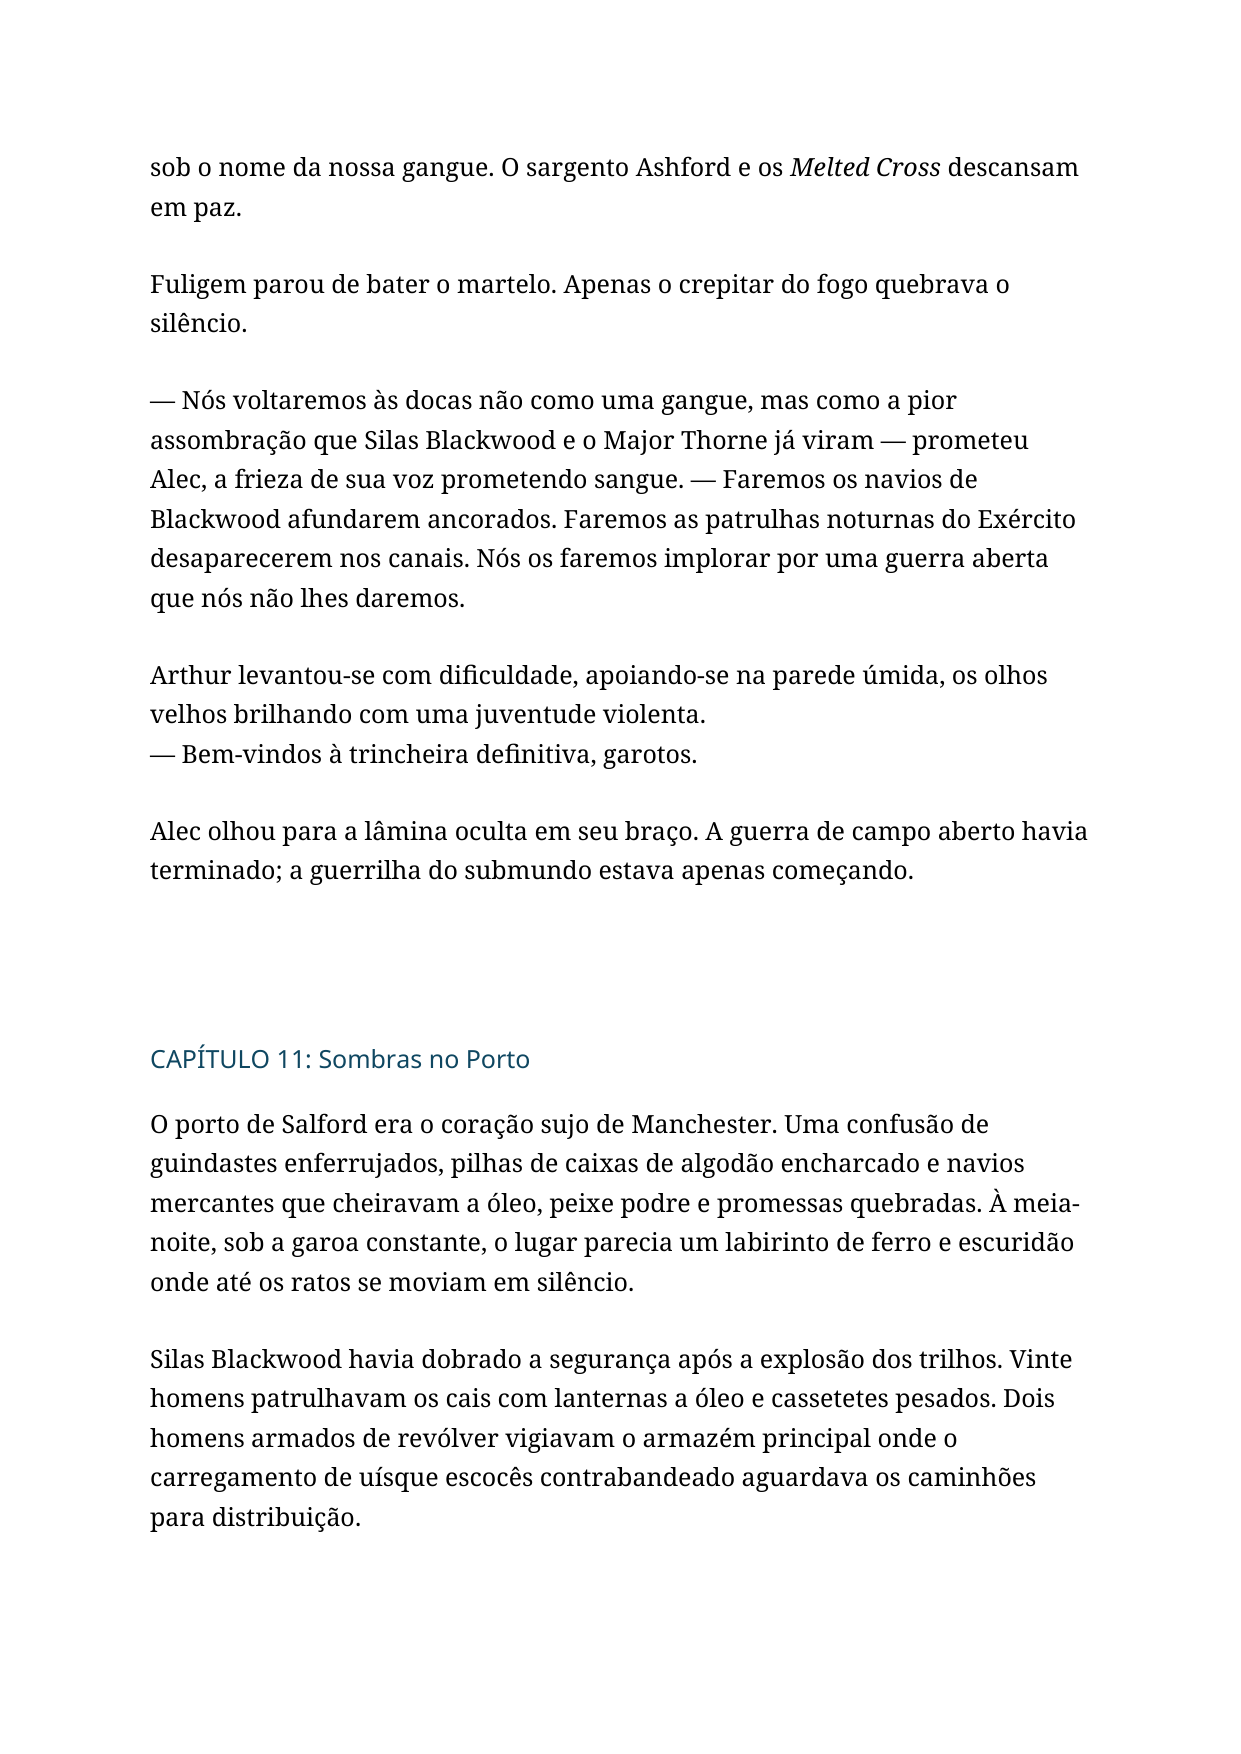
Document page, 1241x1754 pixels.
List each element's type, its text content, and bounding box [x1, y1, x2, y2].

text Fuligem parou de bater o martelo. Apenas o crepitar do fogo quebrava o silêncio. [150, 266, 1090, 340]
text O porto de Salford era o coração sujo de Manchester. Uma confusão de guindastes enferrujados, pilhas de caixas de algodão encharcado e navios mercantes que cheiravam a óleo, peixe podre e promessas quebradas. À meia-noite, sob a garoa constante, o lugar parecia um labirinto de ferro e escuridão onde até os ratos se moviam em silêncio. [150, 1106, 1090, 1298]
text Arthur levantou-se com dificuldade, apoiando-se na parede úmida, os olhos velhos brilhando com uma juventude violenta. — Bem-vindos à trincheira definitiva, garotos. [150, 657, 1090, 770]
text Alec olhou para a lâmina oculta em seu braço. A guerra de campo aberto havia terminado; a guerrilha do submundo estava apenas começando. [150, 813, 1090, 887]
text Silas Blackwood havia dobrado a segurança após a explosão dos trilhos. Vinte homens patrulhavam os cais com lanternas a óleo e cassetetes pesados. Dois homens armados de revólver vigiavam o armazém principal onde o carregamento de uísque escocês contrabandeado aguardava os caminhões para distribuição. [150, 1341, 1090, 1533]
subtitle CAPÍTULO 11: Sombras no Porto [150, 1042, 1090, 1076]
text sob o nome da nossa gangue. O sargento Ashford e os Melted Cross descansam em paz. [150, 150, 1090, 223]
text — Nós voltaremos às docas não como uma gangue, mas como a pior assombração que Silas Blackwood e o Major Thorne já viram — prometeu Alec, a frieza de sua voz prometendo sangue. — Faremos os navios de Blackwood afundarem ancorados. Faremos as patrulhas noturnas do Exército desaparecerem nos canais. Nós os faremos implorar por uma guerra aberta que nós não lhes daremos. [150, 383, 1090, 614]
